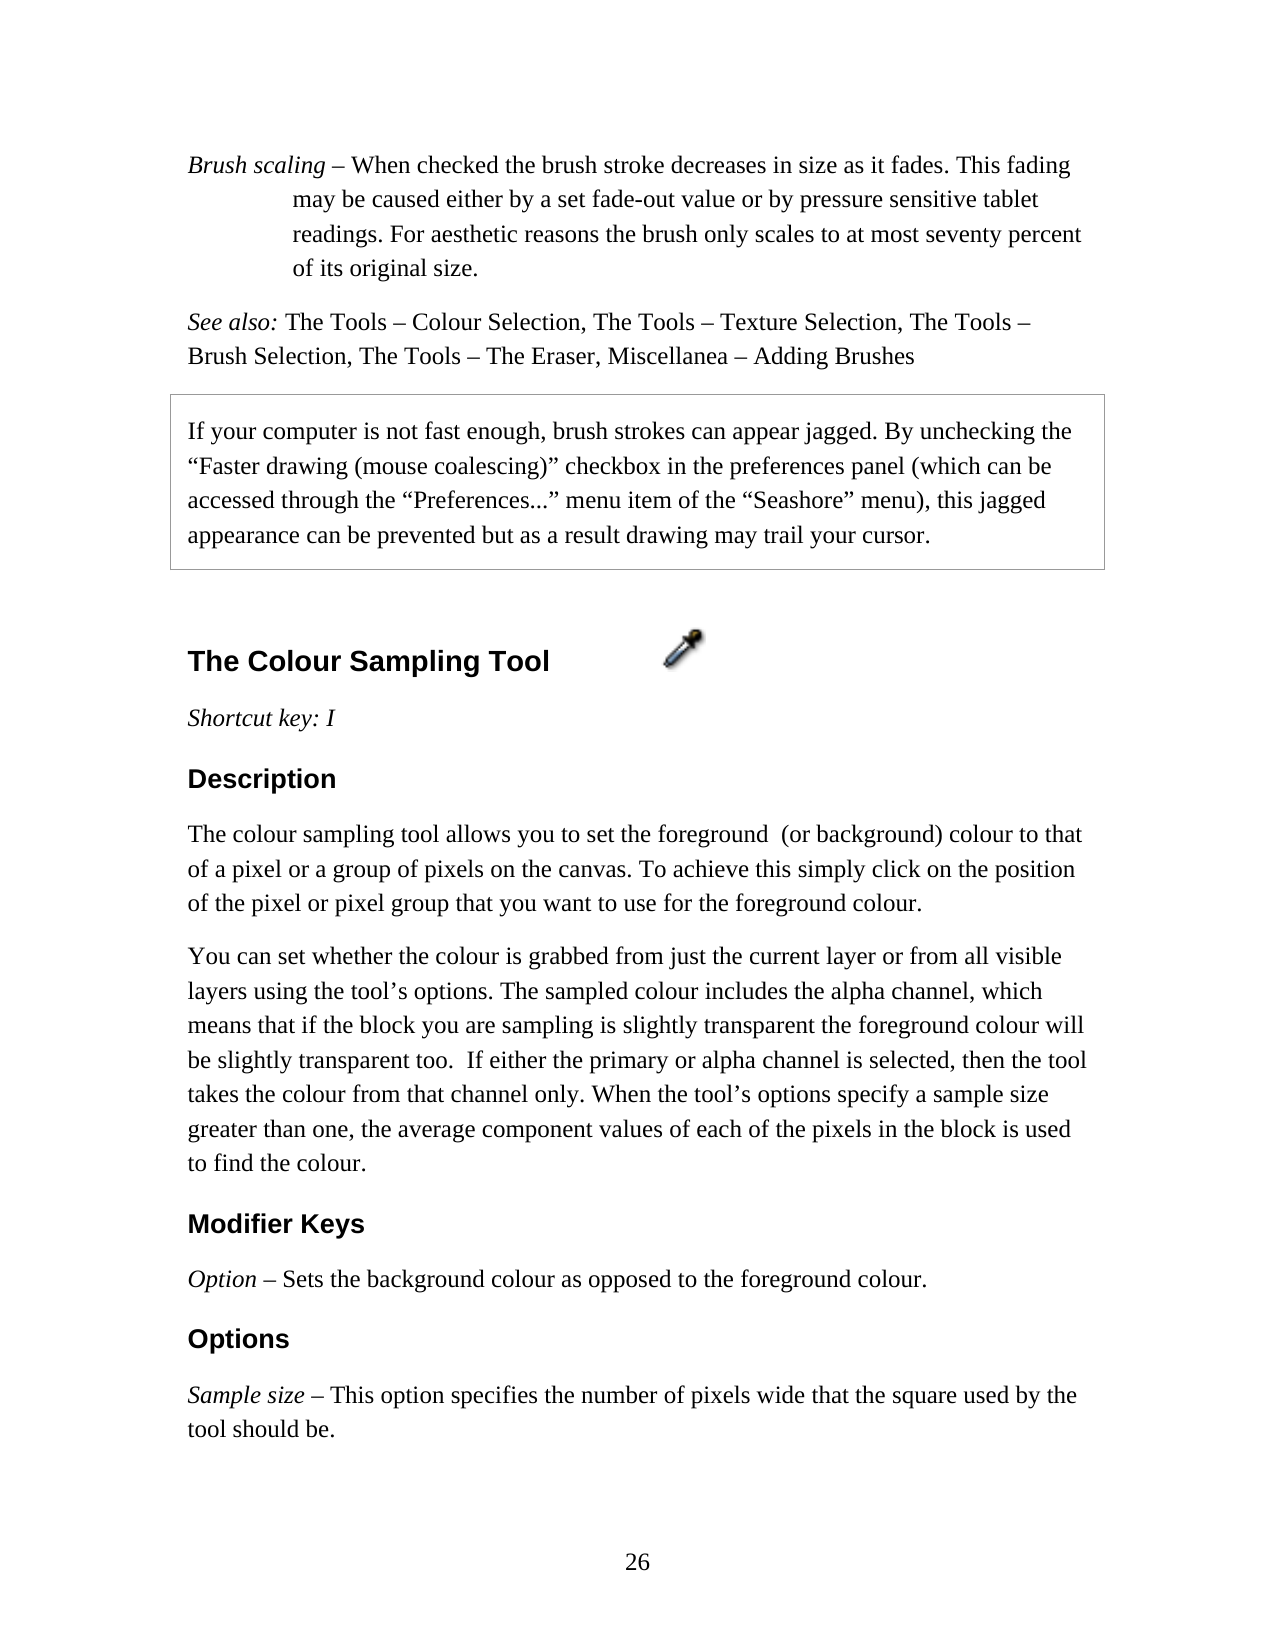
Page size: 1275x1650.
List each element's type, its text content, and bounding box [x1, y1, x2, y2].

text Shortcut key: I [187, 703, 1087, 732]
subtitle Options [187, 1323, 1087, 1355]
subtitle Description [187, 763, 1087, 794]
text You can set whether the colour is grabbed from just the current layer or from all visible layers using the tool’s options. The sampled colour includes the alpha channel, which means that if the block you are sampling is slightly transparent the foreground colour will be slightly transparent too. If either the primary or alpha channel is selected, then the tool takes the colour from that channel only. When the tool’s options specify a sample size greater than one, the average component values of each of the pixels in the block is used to find the colour. [187, 941, 1087, 1177]
text Sample size – This option specifies the number of pixels wide that the square used by the tool should be. [187, 1380, 1087, 1443]
subtitle The Colour Sampling Tool [187, 626, 1087, 678]
subtitle Modifier Keys [187, 1208, 1087, 1239]
picture [660, 626, 706, 672]
subtitle Brush scaling – When checked the brush stroke decreases in size as it fades. This fading may be caused either by a set fade-out value or by pressure sensitive tablet readings. For aesthetic reasons the brush only scales to at most seventy percent of its original size. [187, 150, 1087, 282]
text Option – Sets the background colour as opposed to the foreground colour. [187, 1264, 1087, 1293]
text See also: The Tools – Colour Selection, The Tools – Texture Selection, The Tools – Brush Selection, The Tools – The Eraser, Miscellanea – Adding Brushes [187, 307, 1087, 370]
text The colour sampling tool allows you to set the foreground (or background) colour to that of a pixel or a group of pixels on the canvas. To achieve this simply click on the position of the pixel or pixel group that you want to use for the foreground colour. [187, 819, 1087, 917]
text If your computer is not fast enough, brush strokes can appear jagged. By unchecking the “Faster drawing (mouse coalescing)” checkbox in the preferences panel (which can be accessed through the “Preferences...” menu item of the “Seashore” menu), this jagged appearance can be prevented but as a result drawing may trail your cursor. [171, 395, 1104, 569]
